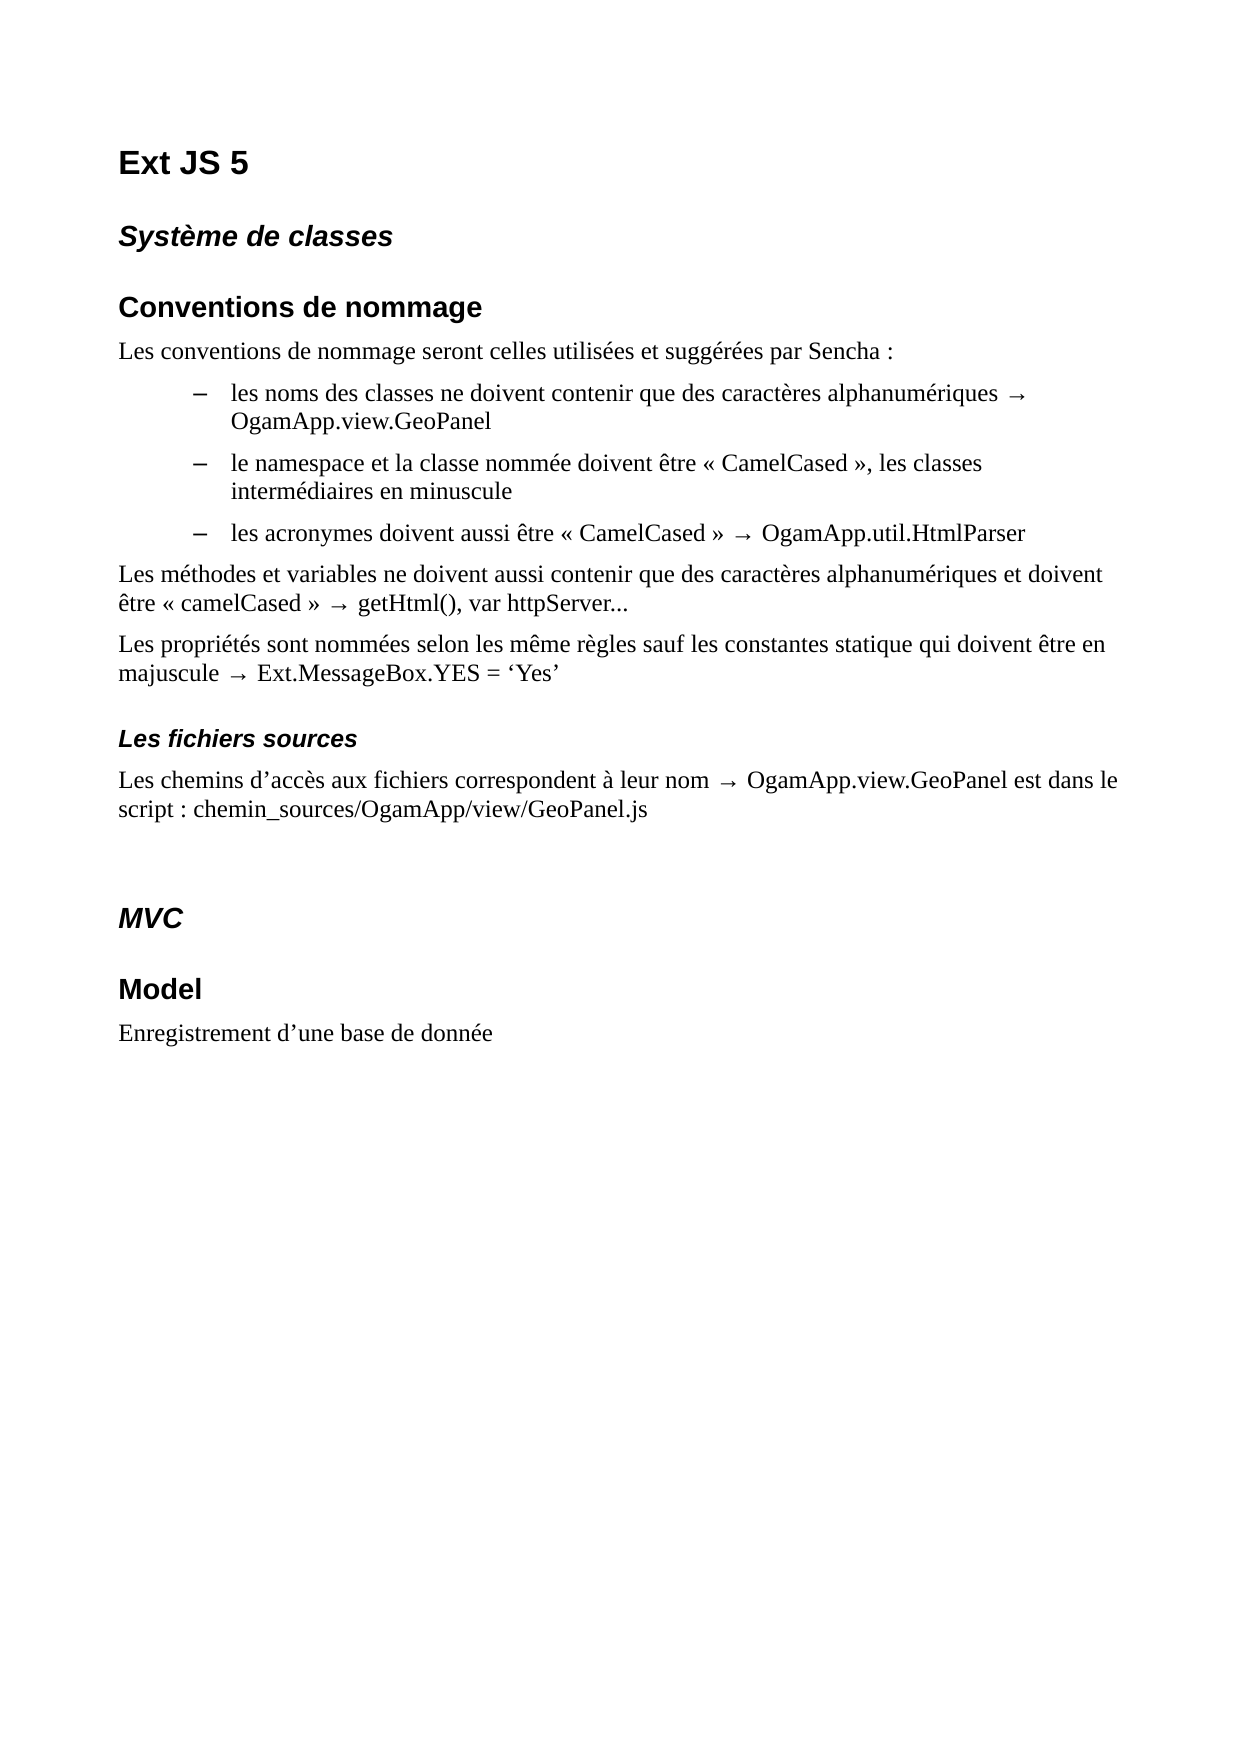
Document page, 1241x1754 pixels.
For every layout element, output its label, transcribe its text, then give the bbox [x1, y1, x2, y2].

text Les propriétés sont nommées selon les même règles sauf les constantes statique qui doivent être en majuscule → Ext.MessageBox.YES = ‘Yes’ [118, 629, 1122, 686]
subtitle Model [118, 972, 1122, 1006]
list les acronymes doivent aussi être « CamelCased » → OgamApp.util.HtmlParser [193, 518, 1122, 546]
text Enregistrement d’une base de donnée [118, 1018, 1122, 1047]
list les noms des classes ne doivent contenir que des caractères alphanumériques → OgamApp.view.GeoPanel [193, 378, 1122, 435]
text Les méthodes et variables ne doivent aussi contenir que des caractères alphanumériques et doivent être « camelCased » → getHtml(), var httpServer... [118, 559, 1122, 616]
subtitle MVC [118, 901, 1122, 935]
list le namespace et la classe nommée doivent être « CamelCased », les classes intermédiaires en minuscule [193, 448, 1122, 505]
subtitle Les fichiers sources [118, 724, 1122, 752]
text Les conventions de nommage seront celles utilisées et suggérées par Sencha : [118, 336, 1122, 365]
text Les chemins d’accès aux fichiers correspondent à leur nom → OgamApp.view.GeoPanel est dans le script : chemin_sources/OgamApp/view/GeoPanel.js [118, 765, 1122, 822]
subtitle Ext JS 5 [118, 143, 1122, 182]
subtitle Système de classes [118, 219, 1122, 253]
subtitle Conventions de nommage [118, 290, 1122, 324]
